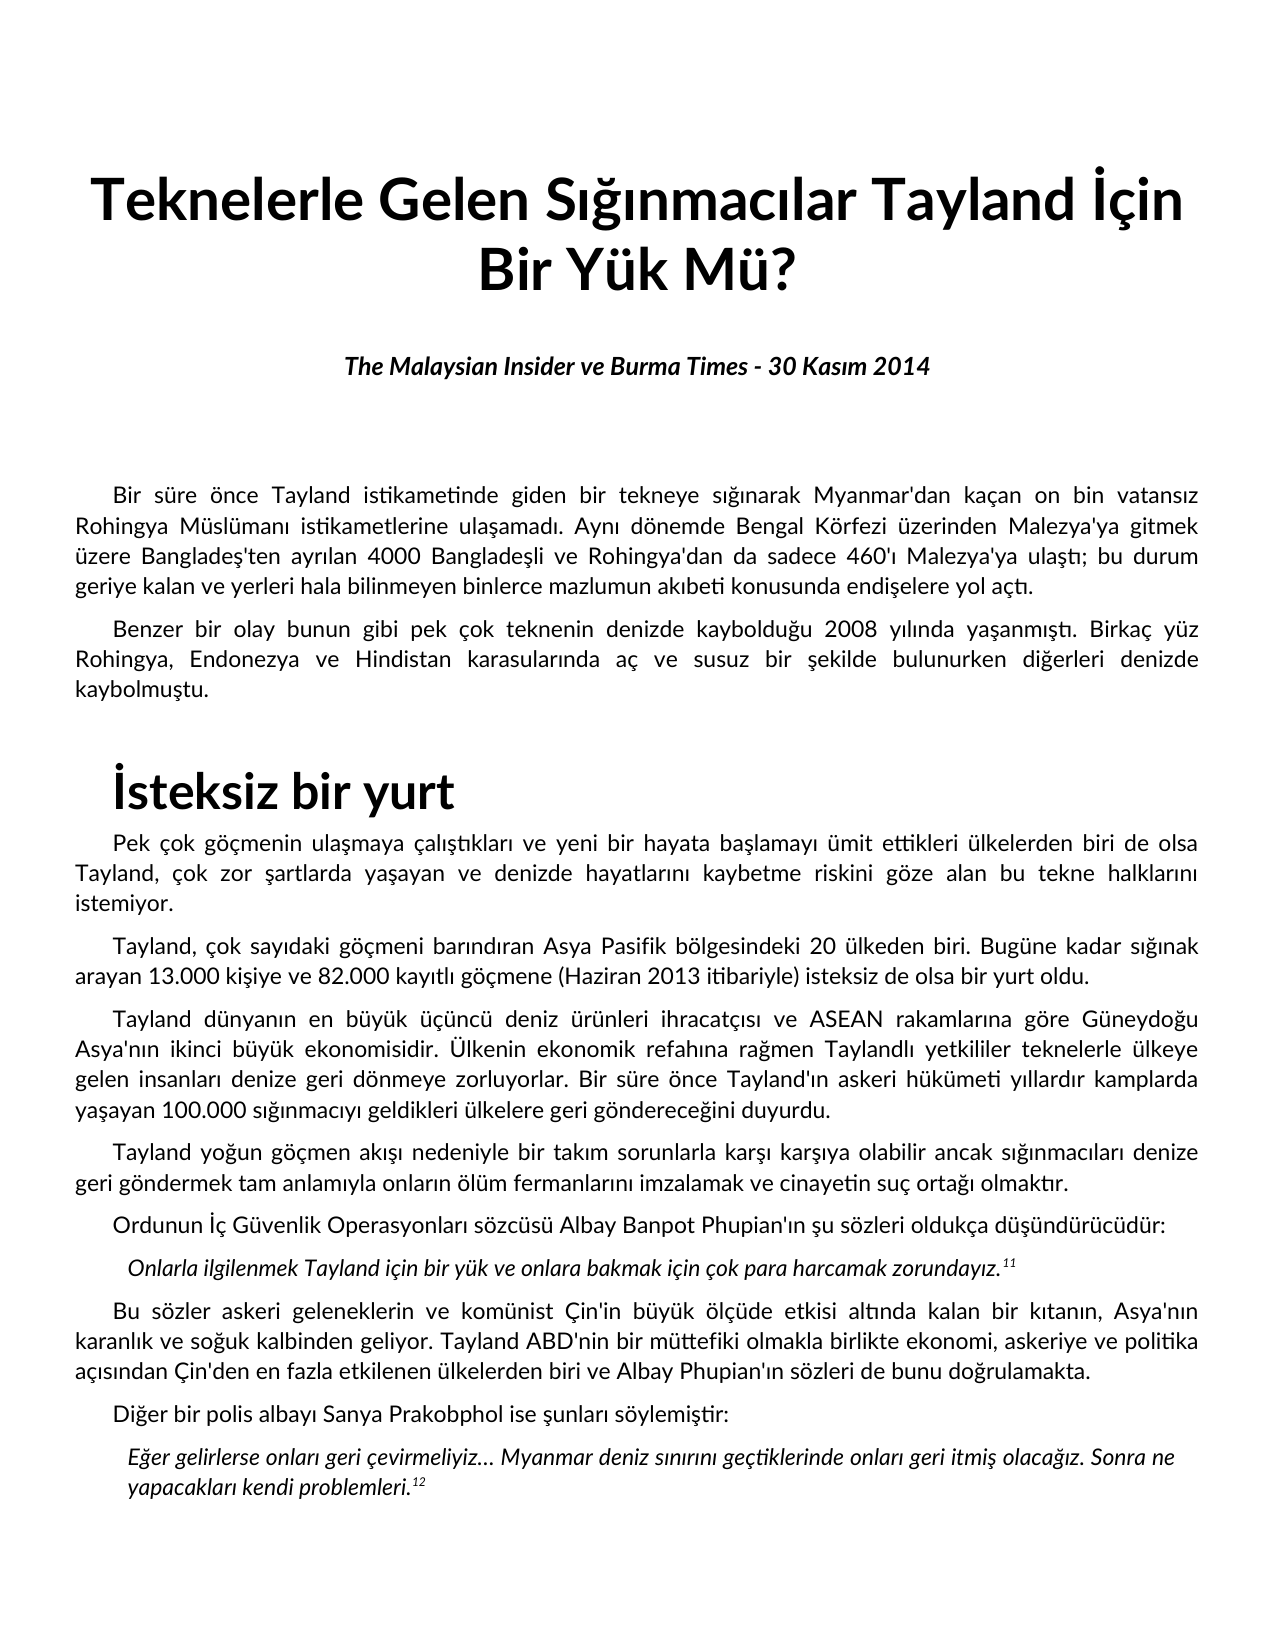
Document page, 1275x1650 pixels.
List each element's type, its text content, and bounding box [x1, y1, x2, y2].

text Tayland, çok sayıdaki göçmeni barındıran Asya Pasifik bölgesindeki 20 ülkeden biri. Bugüne kadar sığınak arayan 13.000 kişiye ve 82.000 kayıtlı göçmene (Haziran 2013 itibariyle) isteksiz de olsa bir yurt oldu. [75, 932, 1200, 989]
text Eğer gelirlerse onları geri çevirmeliyiz… Myanmar deniz sınırını geçtiklerinde onları geri itmiş olacağız. Sonra ne yapacakları kendi problemleri.12 [127, 1442, 1177, 1500]
text Ordunun İç Güvenlik Operasyonları sözcüsü Albay Banpot Phupian'ın şu sözleri oldukça düşündürücüdür: [75, 1211, 1200, 1238]
text Pek çok göçmenin ulaşmaya çalıştıkları ve yeni bir hayata başlamayı ümit ettikleri ülkelerden biri de olsa Tayland, çok zor şartlarda yaşayan ve denizde hayatlarını kaybetme riskini göze alan bu tekne halklarını istemiyor. [75, 829, 1200, 917]
text Tayland dünyanın en büyük üçüncü deniz ürünleri ihracatçısı ve ASEAN rakamlarına göre Güneydoğu Asya'nın ikinci büyük ekonomisidir. Ülkenin ekonomik refahına rağmen Taylandlı yetkililer teknelerle ülkeye gelen insanları denize geri dönmeye zorluyorlar. Bir süre önce Tayland'ın askeri hükümeti yıllardır kamplarda yaşayan 100.000 sığınmacıyı geldikleri ülkelere geri göndereceğini duyurdu. [75, 1005, 1200, 1123]
text Diğer bir polis albayı Sanya Prakobphol ise şunları söylemiştir: [75, 1399, 1200, 1427]
text Bu sözler askeri geleneklerin ve komünist Çin'in büyük ölçüde etkisi altında kalan bir kıtanın, Asya'nın karanlık ve soğuk kalbinden geliyor. Tayland ABD'nin bir müttefiki olmakla birlikte ekonomi, askeriye ve politika açısından Çin'den en fazla etkilenen ülkelerden biri ve Albay Phupian'ın sözleri de bunu doğrulamakta. [75, 1296, 1200, 1384]
text Onlarla ilgilenmek Tayland için bir yük ve onlara bakmak için çok para harcamak zorundayız.11 [127, 1254, 1177, 1281]
text Bir süre önce Tayland istikametinde giden bir tekneye sığınarak Myanmar'dan kaçan on bin vatansız Rohingya Müslümanı istikametlerine ulaşamadı. Aynı dönemde Bengal Körfezi üzerinden Malezya'ya gitmek üzere Bangladeş'ten ayrılan 4000 Bangladeşli ve Rohingya'dan da sadece 460'ı Malezya'ya ulaştı; bu durum geriye kalan ve yerleri hala bilinmeyen binlerce mazlumun akıbeti konusunda endişelere yol açtı. [75, 481, 1200, 599]
text Tayland yoğun göçmen akışı nedeniyle bir takım sorunlarla karşı karşıya olabilir ancak sığınmacıları denize geri göndermek tam anlamıyla onların ölüm fermanlarını imzalamak ve cinayetin suç ortağı olmaktır. [75, 1138, 1200, 1196]
subtitle Teknelerle Gelen Sığınmacılar Tayland İçin Bir Yük Mü? [75, 162, 1200, 302]
text The Malaysian Insider ve Burma Times - 30 Kasım 2014 [75, 351, 1200, 381]
text Benzer bir olay bunun gibi pek çok teknenin denizde kaybolduğu 2008 yılında yaşanmıştı. Birkaç yüz Rohingya, Endonezya ve Hindistan karasularında aç ve susuz bir şekilde bulunurken diğerleri denizde kaybolmuştu. [75, 614, 1200, 702]
subtitle İsteksiz bir yurt [112, 760, 1200, 820]
